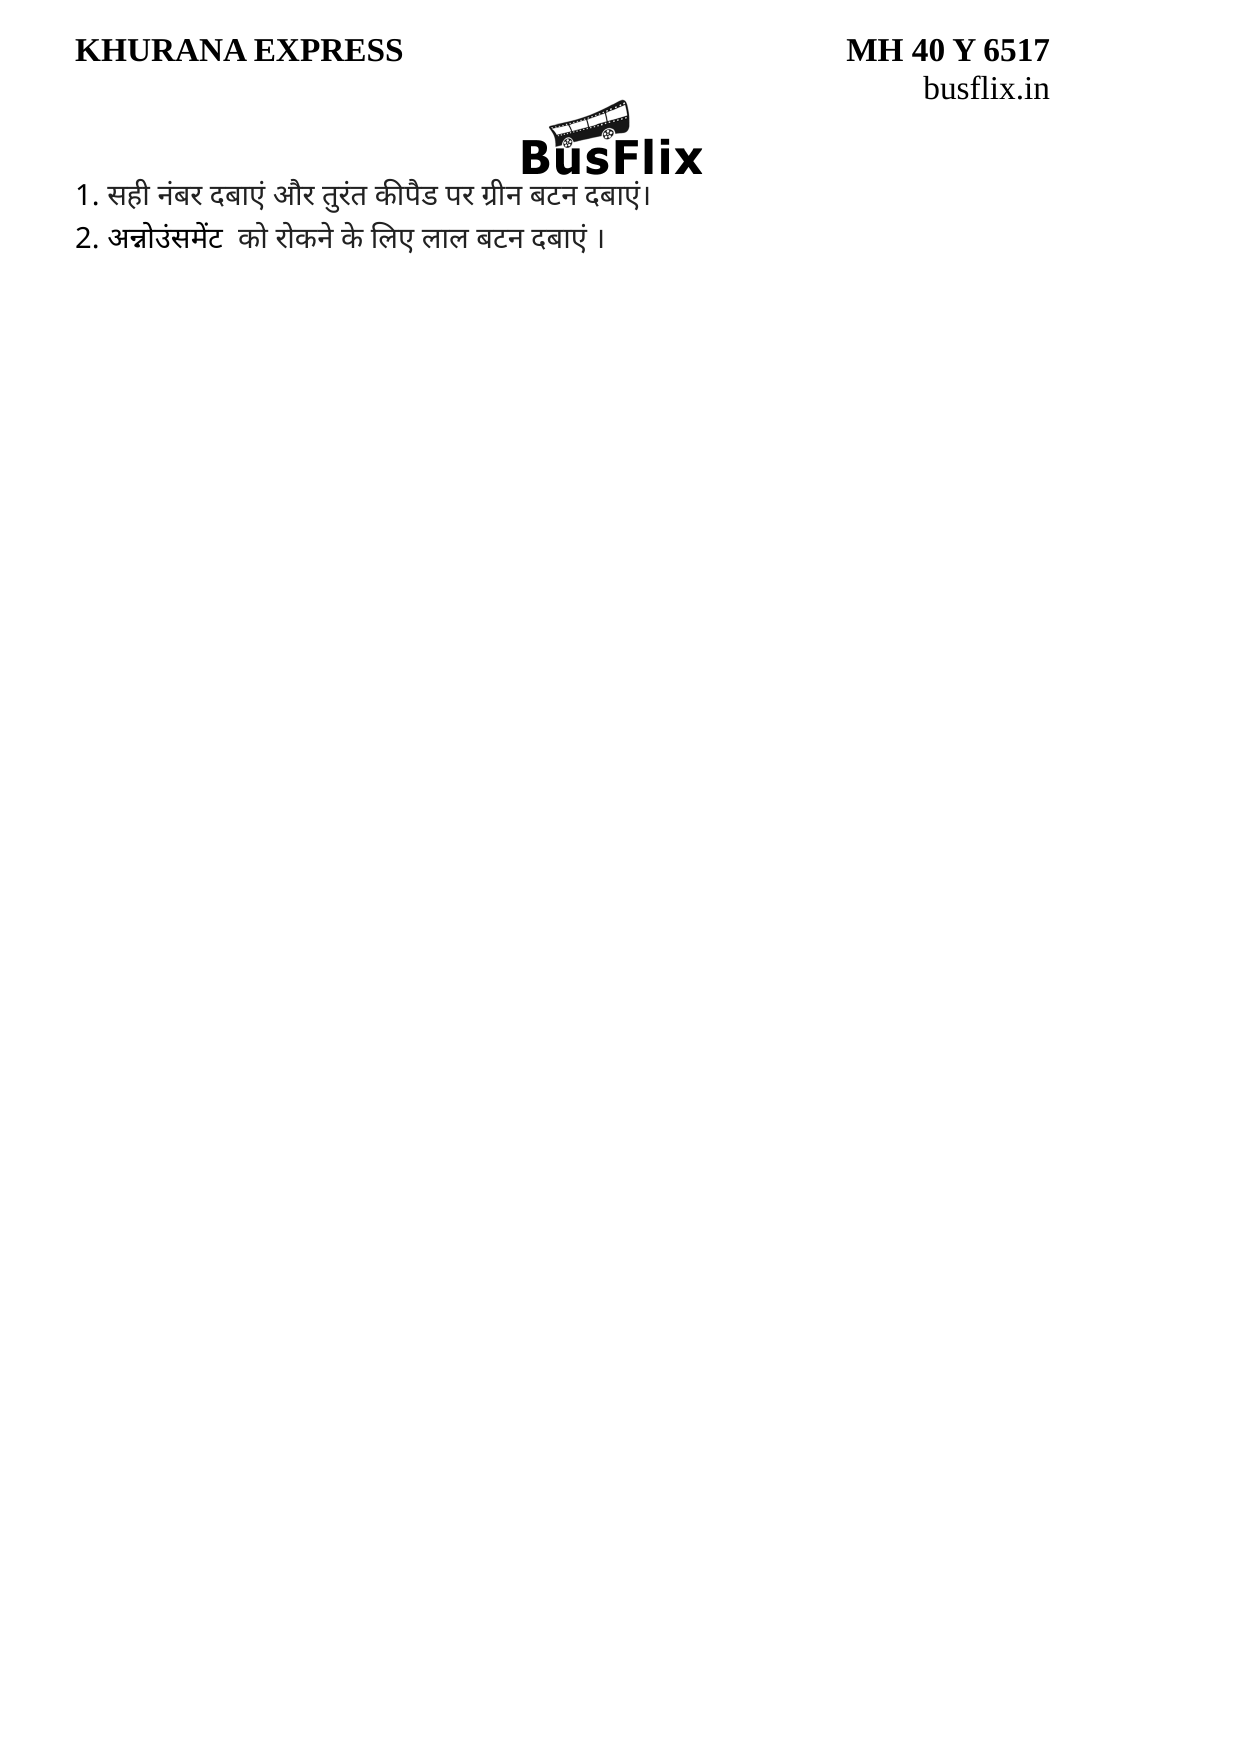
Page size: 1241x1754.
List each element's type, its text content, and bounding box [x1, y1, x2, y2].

text 2. अन्नोउंसमेंट को रोकने के लिए लाल बटन दबाएं । [75, 217, 1165, 261]
text 1. सही नंबर दबाएं और तुरंत कीपैड पर ग्रीन बटन दबाएं। [75, 174, 1165, 217]
